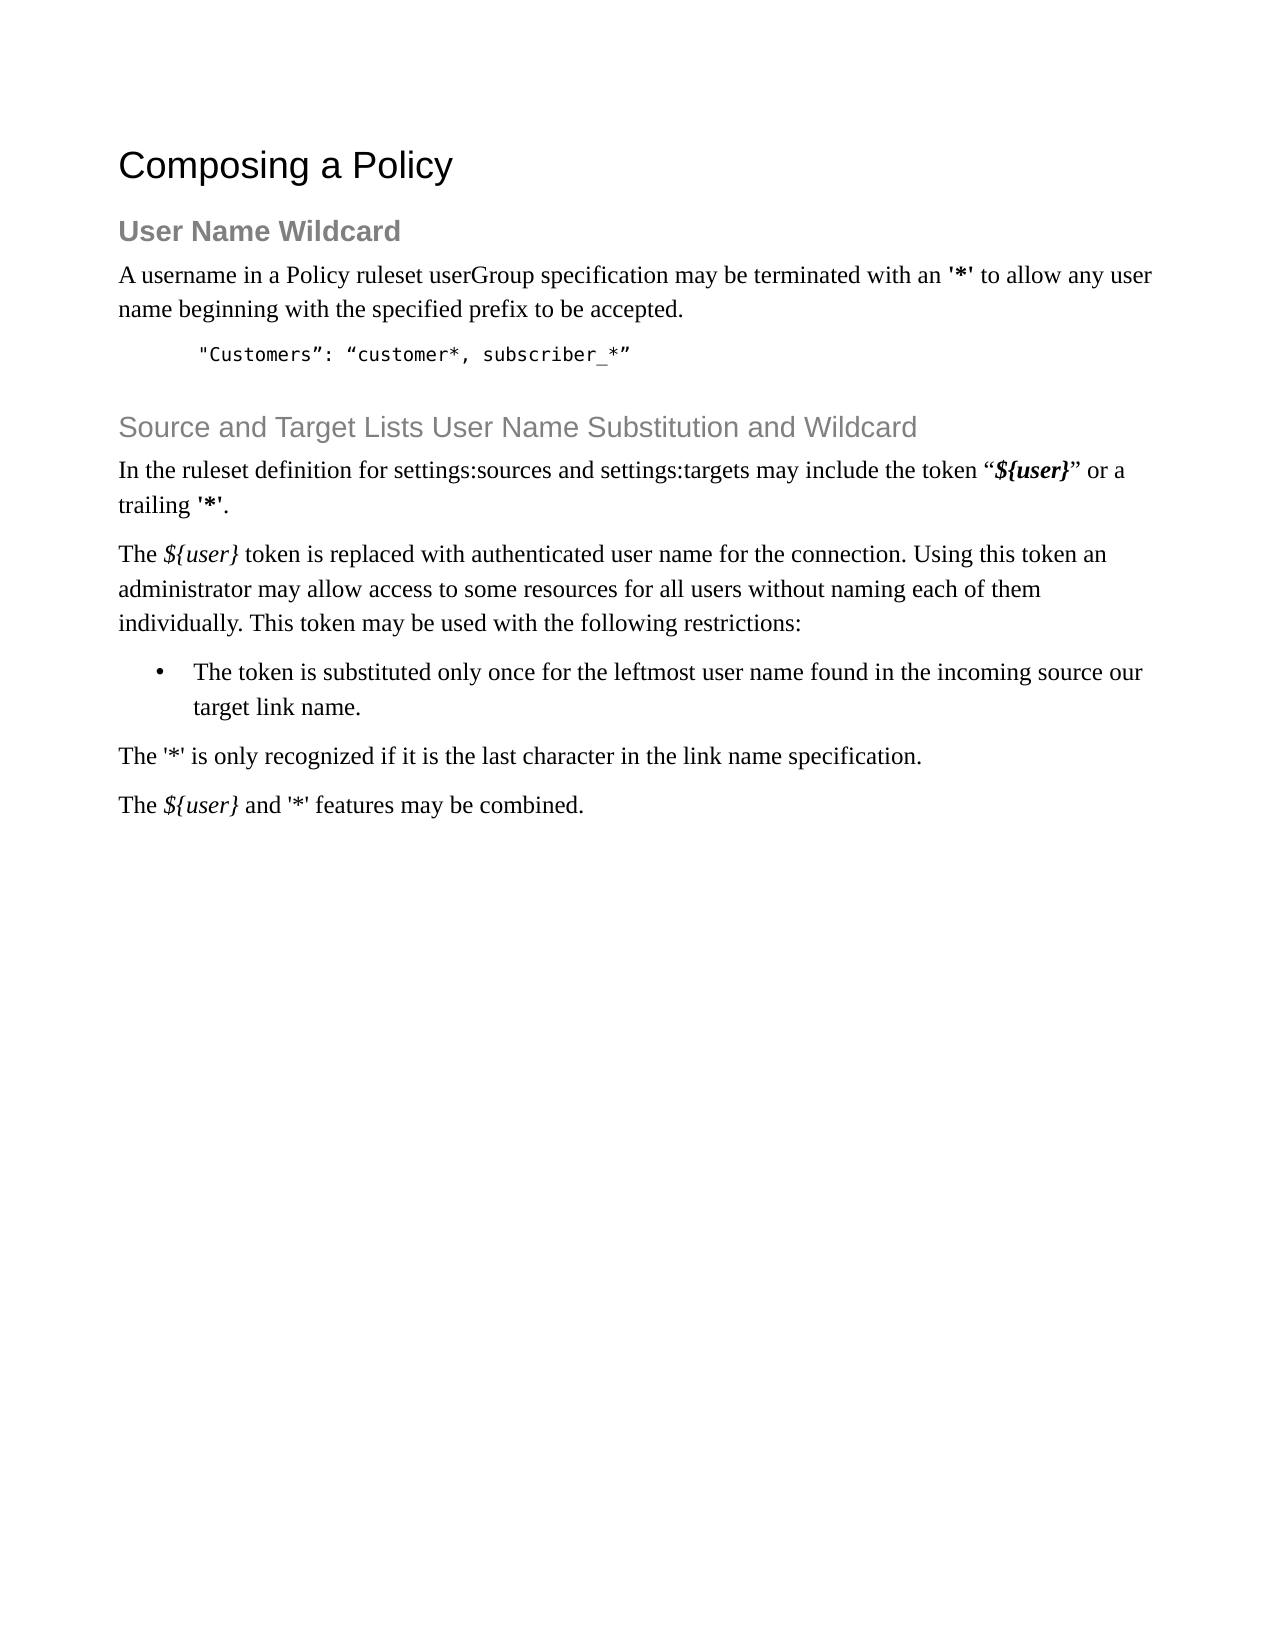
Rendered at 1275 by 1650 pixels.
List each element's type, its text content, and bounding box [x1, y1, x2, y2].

subtitle Source and Target Lists User Name Substitution and Wildcard [118, 409, 1157, 443]
text A username in a Policy ruleset userGroup specification may be terminated with an '*' to allow any user name beginning with the specified prefix to be accepted. [118, 260, 1157, 323]
text The '*' is only recognized if it is the last character in the link name specification. [118, 741, 1157, 769]
text The ${user} and '*' features may be combined. [118, 790, 1157, 818]
subtitle Composing a Policy [118, 143, 1157, 187]
text The ${user} token is replaced with authenticated user name for the connection. Using this token an administrator may allow access to some resources for all users without naming each of them individually. This token may be used with the following restrictions: [118, 539, 1157, 637]
list The token is substituted only once for the leftmost user name found in the incoming source our target link name. [156, 657, 1157, 720]
text In the ruleset definition for settings:sources and settings:targets may include the token “${user}” or a trailing '*'. [118, 456, 1157, 519]
text "Customers”: “customer*, subscriber_*” [118, 343, 1157, 366]
subtitle User Name Wildcard [118, 214, 1157, 247]
